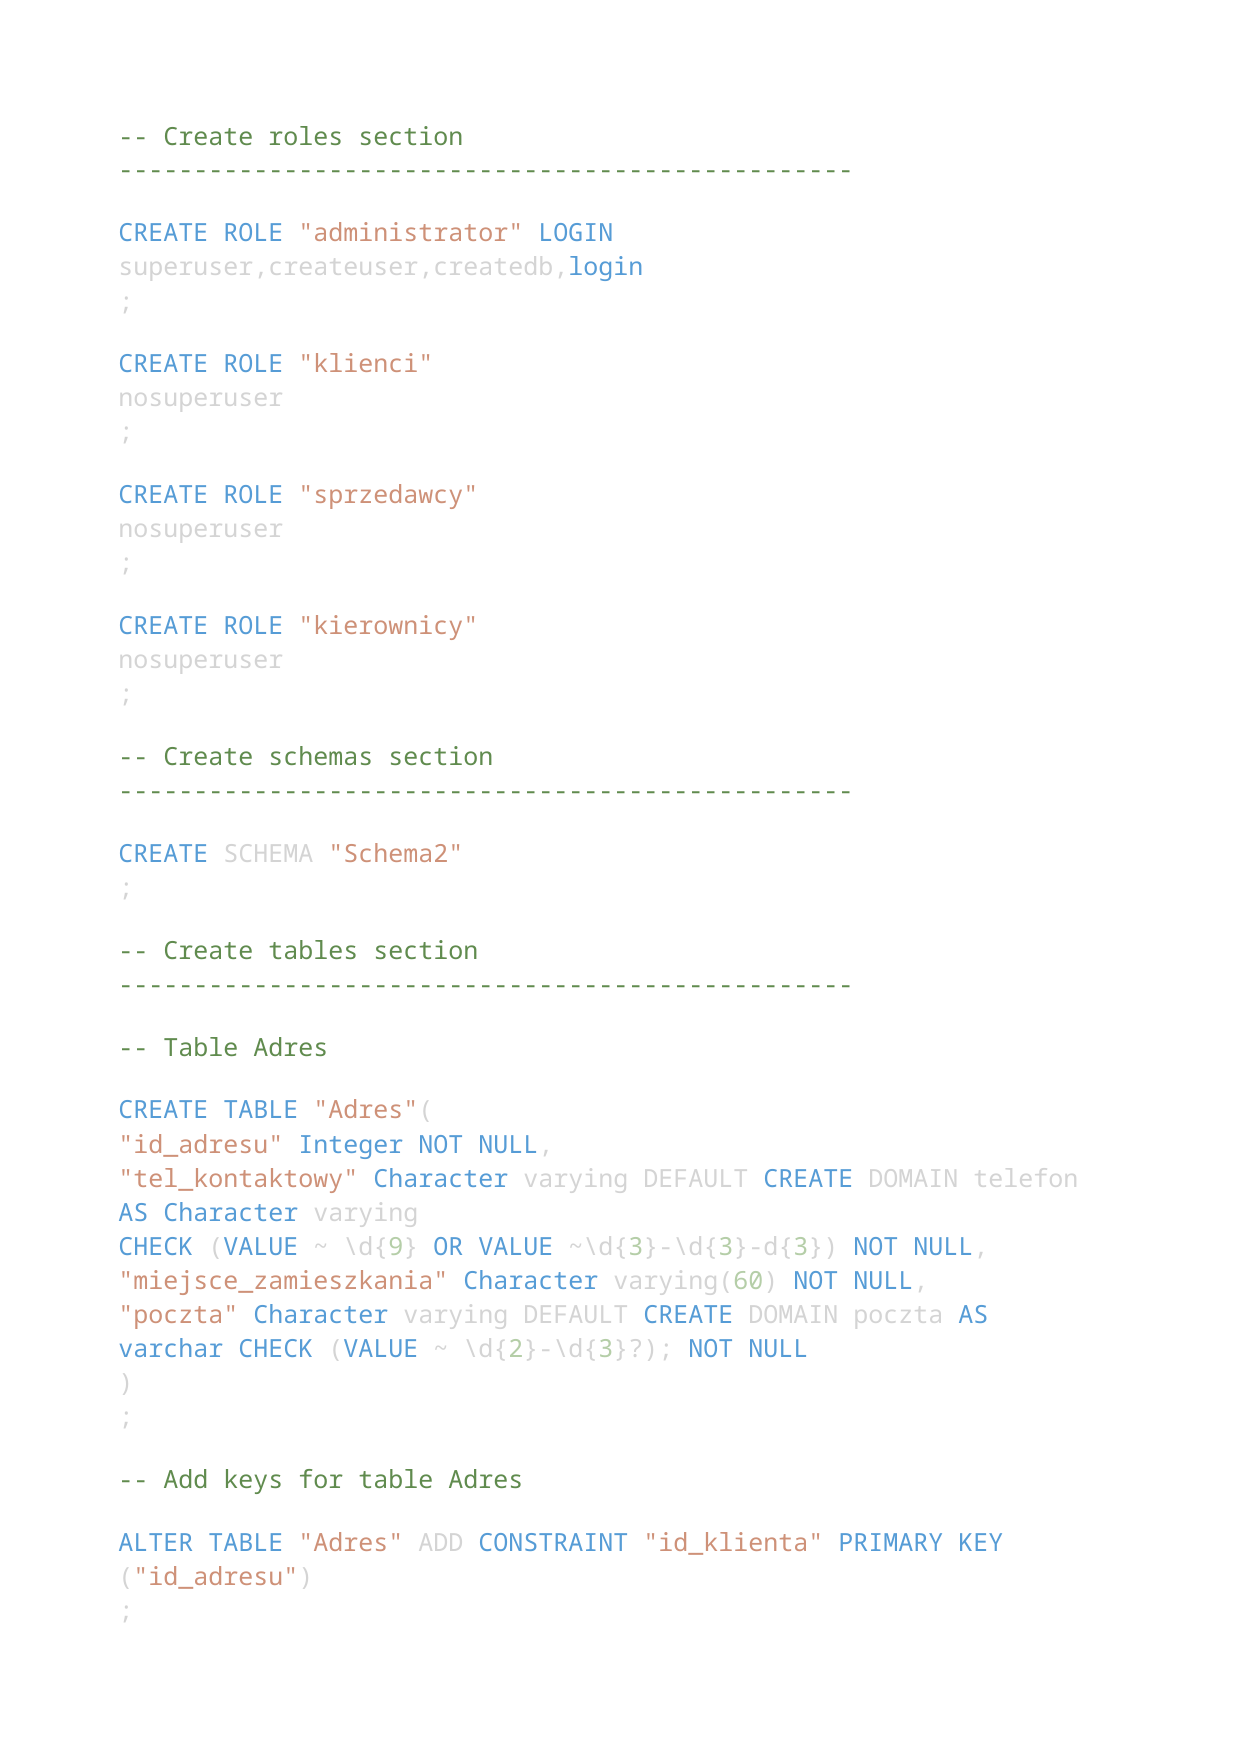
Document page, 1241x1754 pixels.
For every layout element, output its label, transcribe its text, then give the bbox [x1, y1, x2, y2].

text superuser,createuser,createdb,login [118, 249, 1122, 283]
text "poczta" Character varying DEFAULT CREATE DOMAIN poczta AS [118, 1297, 1122, 1331]
text ; [118, 283, 1122, 317]
text nosuperuser [118, 511, 1122, 545]
text -- Create roles section ------------------------------------------------- [118, 118, 1122, 186]
text "id_adresu" Integer NOT NULL, [118, 1126, 1122, 1160]
text varchar CHECK (VALUE ~ \d{2}-\d{3}?); NOT NULL [118, 1331, 1122, 1365]
text CREATE ROLE "klienci" [118, 346, 1122, 380]
text ; [118, 1592, 1122, 1627]
text CREATE TABLE "Adres"( [118, 1092, 1122, 1126]
text -- Table Adres [118, 1029, 1122, 1063]
text -- Create schemas section ------------------------------------------------- [118, 739, 1122, 807]
text CREATE SCHEMA "Schema2" [118, 836, 1122, 870]
text "tel_kontaktowy" Character varying DEFAULT CREATE DOMAIN telefon AS Character varying [118, 1160, 1122, 1228]
text ; [118, 1399, 1122, 1433]
text ALTER TABLE "Adres" ADD CONSTRAINT "id_klienta" PRIMARY KEY ("id_adresu") [118, 1524, 1122, 1592]
text CREATE ROLE "sprzedawcy" [118, 477, 1122, 511]
text nosuperuser [118, 380, 1122, 414]
text ) [118, 1365, 1122, 1399]
text "miejsce_zamieszkania" Character varying(60) NOT NULL, [118, 1262, 1122, 1297]
text ; [118, 414, 1122, 448]
text -- Add keys for table Adres [118, 1462, 1122, 1496]
text -- Create tables section ------------------------------------------------- [118, 932, 1122, 1001]
text ; [118, 676, 1122, 710]
text nosuperuser [118, 642, 1122, 676]
text ; [118, 870, 1122, 904]
text CREATE ROLE "administrator" LOGIN [118, 215, 1122, 249]
text CREATE ROLE "kierownicy" [118, 608, 1122, 642]
text CHECK (VALUE ~ \d{9} OR VALUE ~\d{3}-\d{3}-d{3}) NOT NULL, [118, 1228, 1122, 1262]
text ; [118, 545, 1122, 579]
